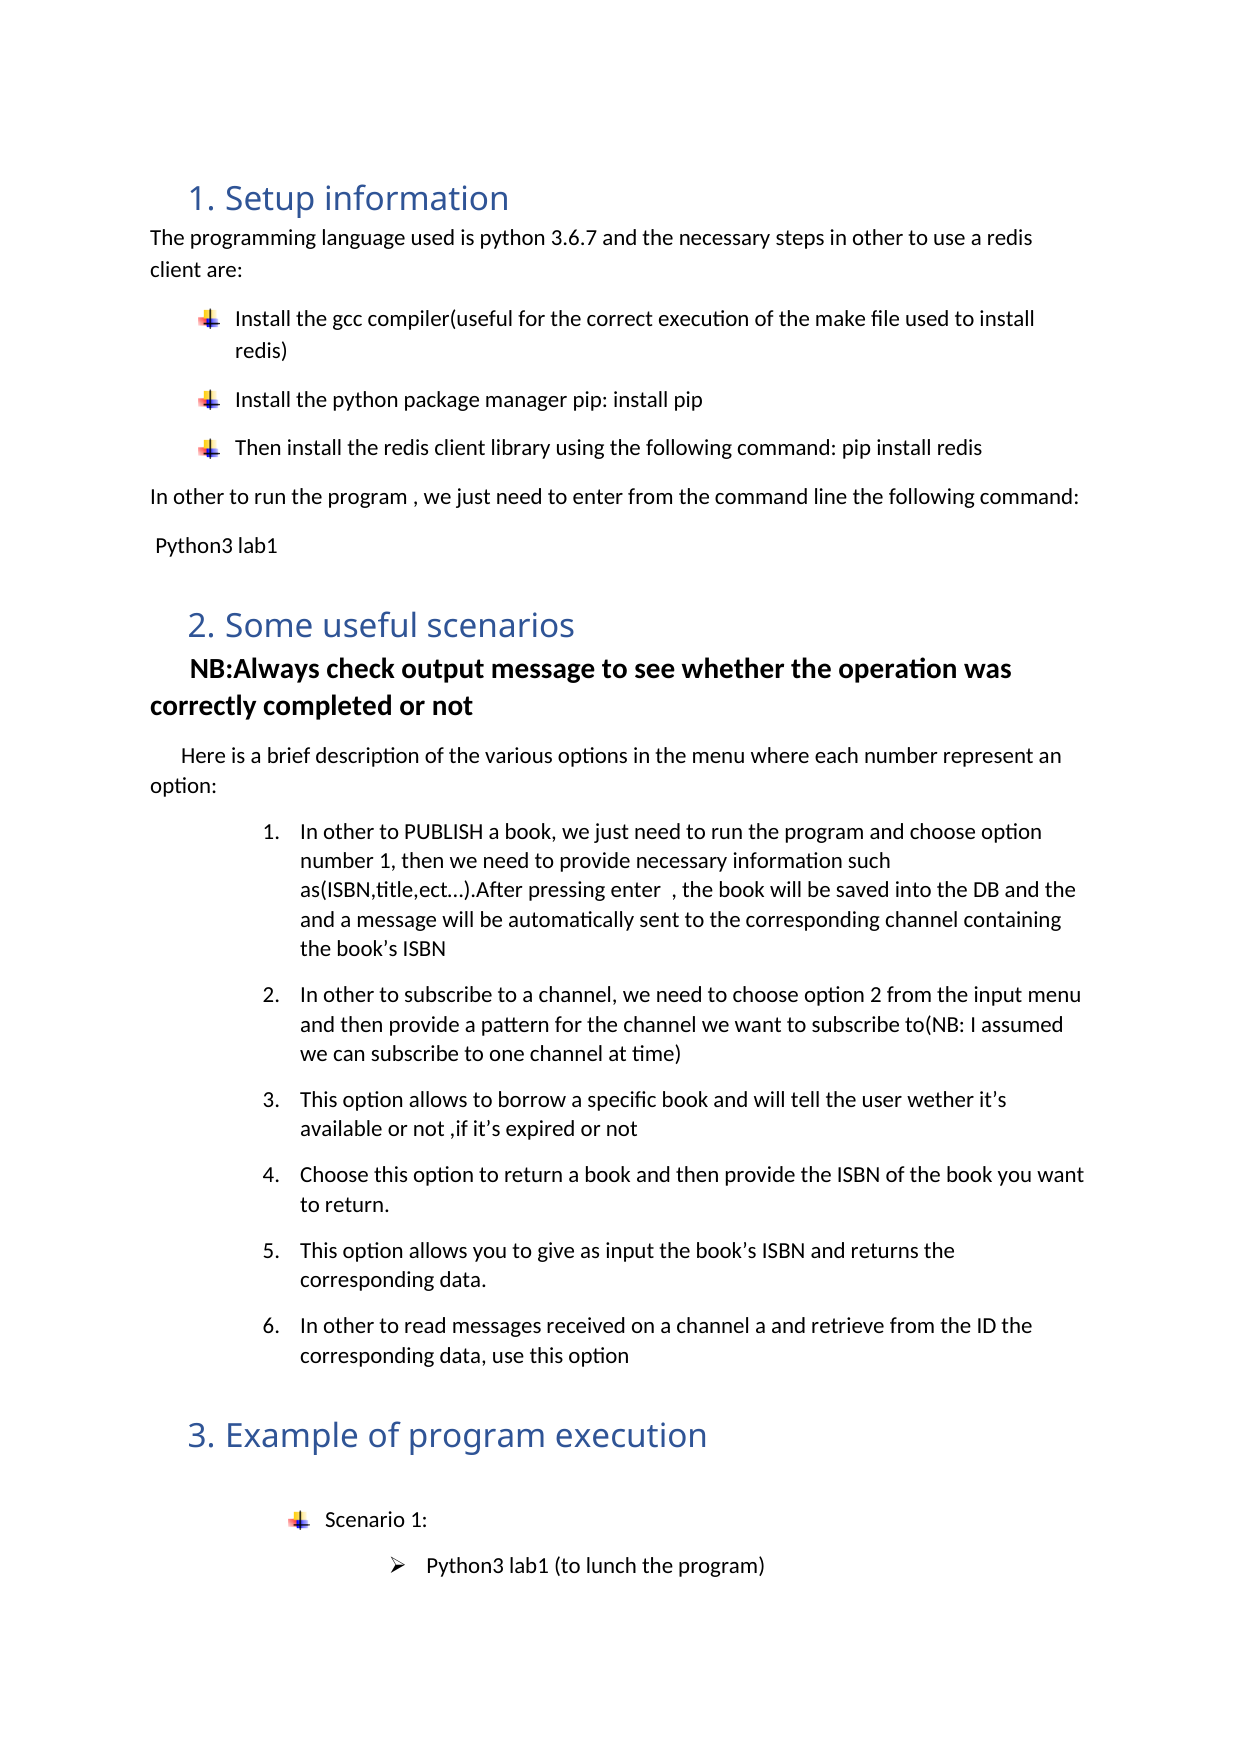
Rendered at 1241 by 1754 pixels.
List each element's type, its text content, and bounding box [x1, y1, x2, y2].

text The programming language used is python 3.6.7 and the necessary steps in other to use a redis client are: [150, 223, 1090, 283]
subtitle Some useful scenarios [187, 602, 1090, 648]
list Python3 lab1 (to lunch the program) [389, 1551, 1090, 1579]
list In other to read messages received on a channel a and retrieve from the ID the corresponding data, use this option [262, 1311, 1090, 1369]
text Python3 lab1 [150, 531, 1090, 559]
list This option allows to borrow a specific book and will tell the user wether it’s available or not ,if it’s expired or not [262, 1085, 1090, 1142]
text NB:Always check output message to see whether the operation was correctly completed or not [150, 650, 1090, 723]
list In other to PUBLISH a book, we just need to run the program and choose option number 1, then we need to provide necessary information such as(ISBN,title,ect…).After pressing enter , the book will be saved into the DB and the and a message will be automatically sent to the corresponding channel containing the book’s ISBN [262, 817, 1090, 962]
list Install the python package manager pip: install pip [197, 385, 1090, 413]
text In other to run the program , we just need to enter from the command line the following command: [150, 482, 1090, 510]
list Choose this option to return a book and then provide the ISBN of the book you want to return. [262, 1161, 1090, 1218]
subtitle Example of program execution [187, 1412, 1090, 1457]
list Scenario 1: [287, 1505, 1090, 1533]
list In other to subscribe to a channel, we need to choose option 2 from the input menu and then provide a pattern for the channel we want to subscribe to(NB: I assumed we can subscribe to one channel at time) [262, 980, 1090, 1067]
list Then install the redis client library using the following command: pip install redis [197, 433, 1090, 462]
text Here is a brief description of the various options in the menu where each number represent an option: [150, 741, 1090, 799]
list This option allows you to give as input the book’s ISBN and returns the corresponding data. [262, 1236, 1090, 1293]
subtitle Setup information [187, 175, 1090, 220]
list Install the gcc compiler(useful for the correct execution of the make file used to install redis) [197, 304, 1090, 364]
